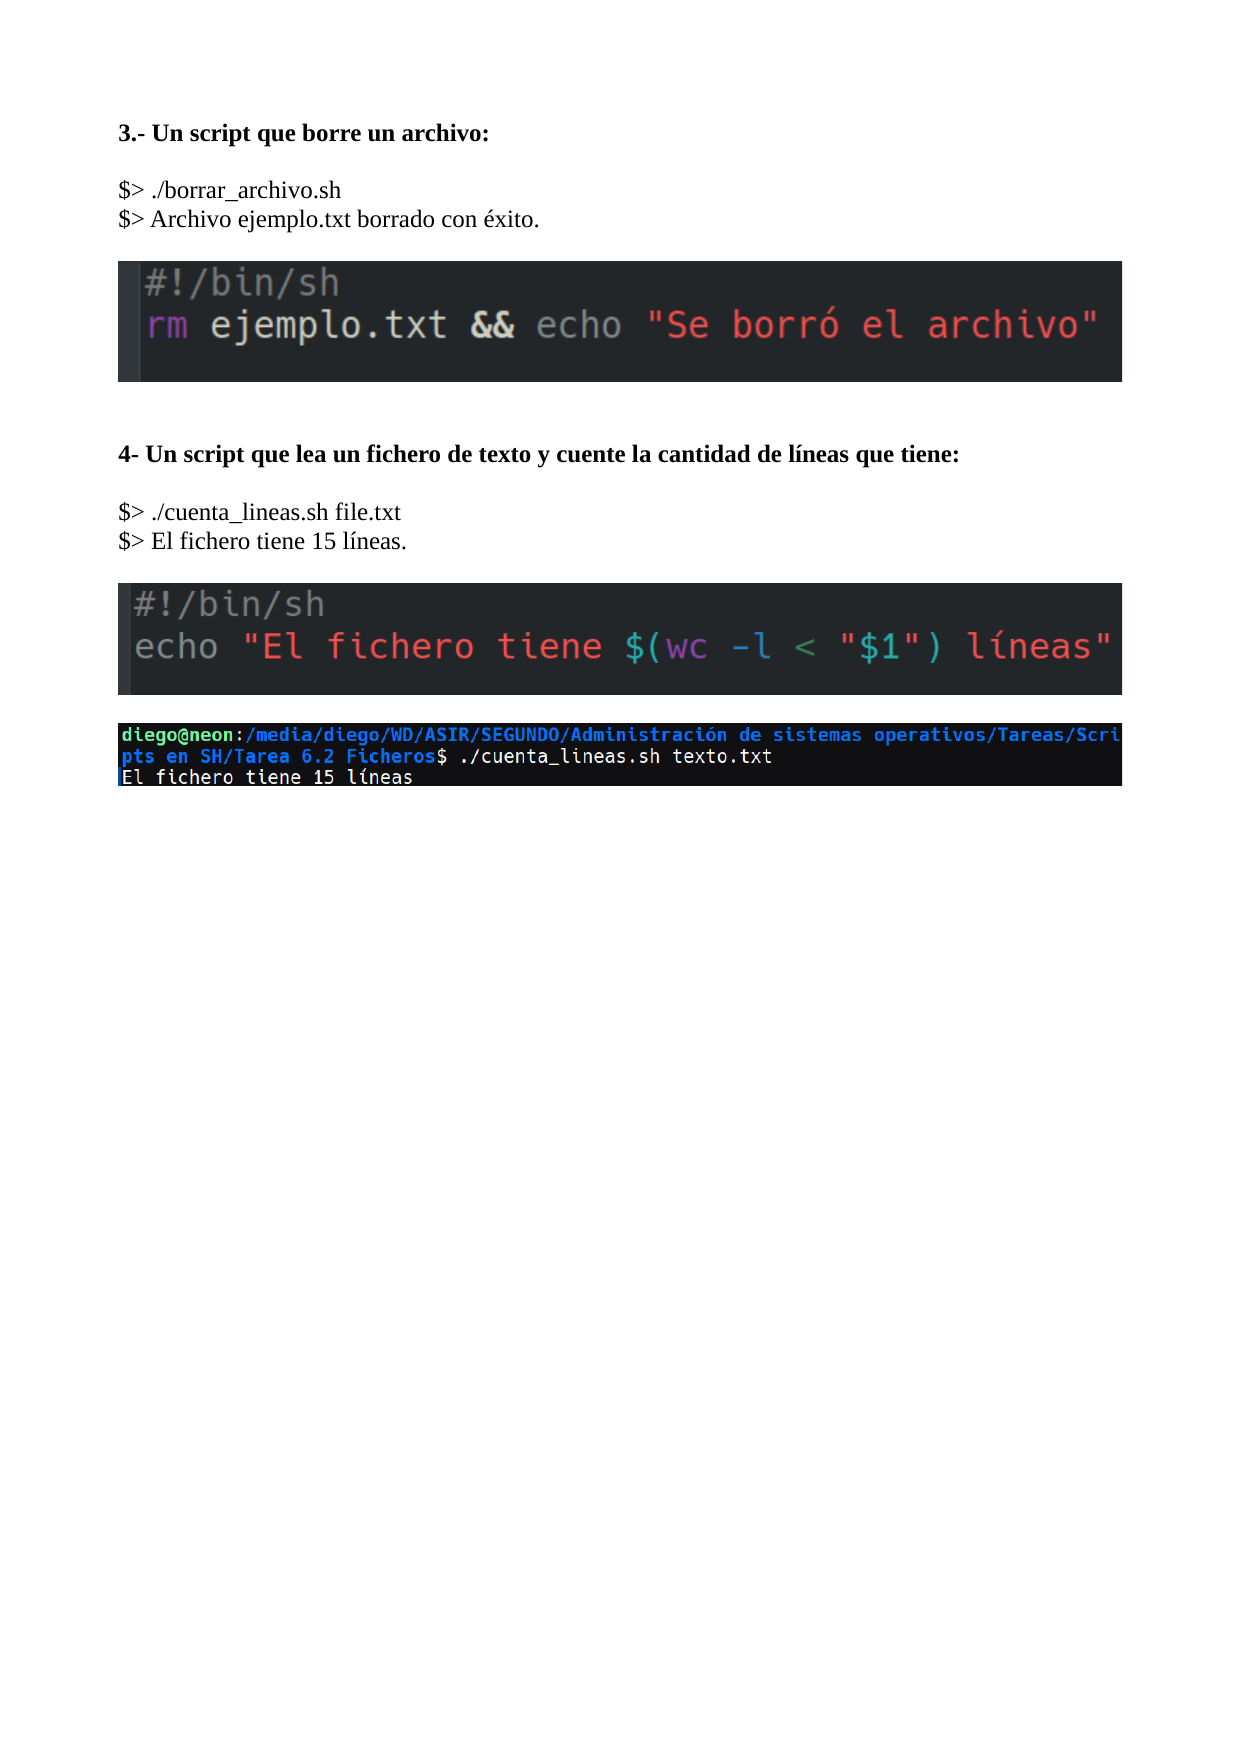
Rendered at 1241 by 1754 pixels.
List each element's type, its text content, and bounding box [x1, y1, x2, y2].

text $> ./borrar_archivo.sh [118, 176, 1122, 204]
text $> Archivo ejemplo.txt borrado con éxito. [118, 204, 1122, 233]
text $> El fichero tiene 15 líneas. [118, 526, 1122, 554]
picture [118, 261, 1123, 382]
text 3.- Un script que borre un archivo: [118, 118, 1122, 147]
picture [118, 723, 1123, 786]
picture [118, 583, 1123, 695]
text 4- Un script que lea un fichero de texto y cuente la cantidad de líneas que tiene: [118, 439, 1122, 468]
text $> ./cuenta_lineas.sh file.txt [118, 497, 1122, 526]
